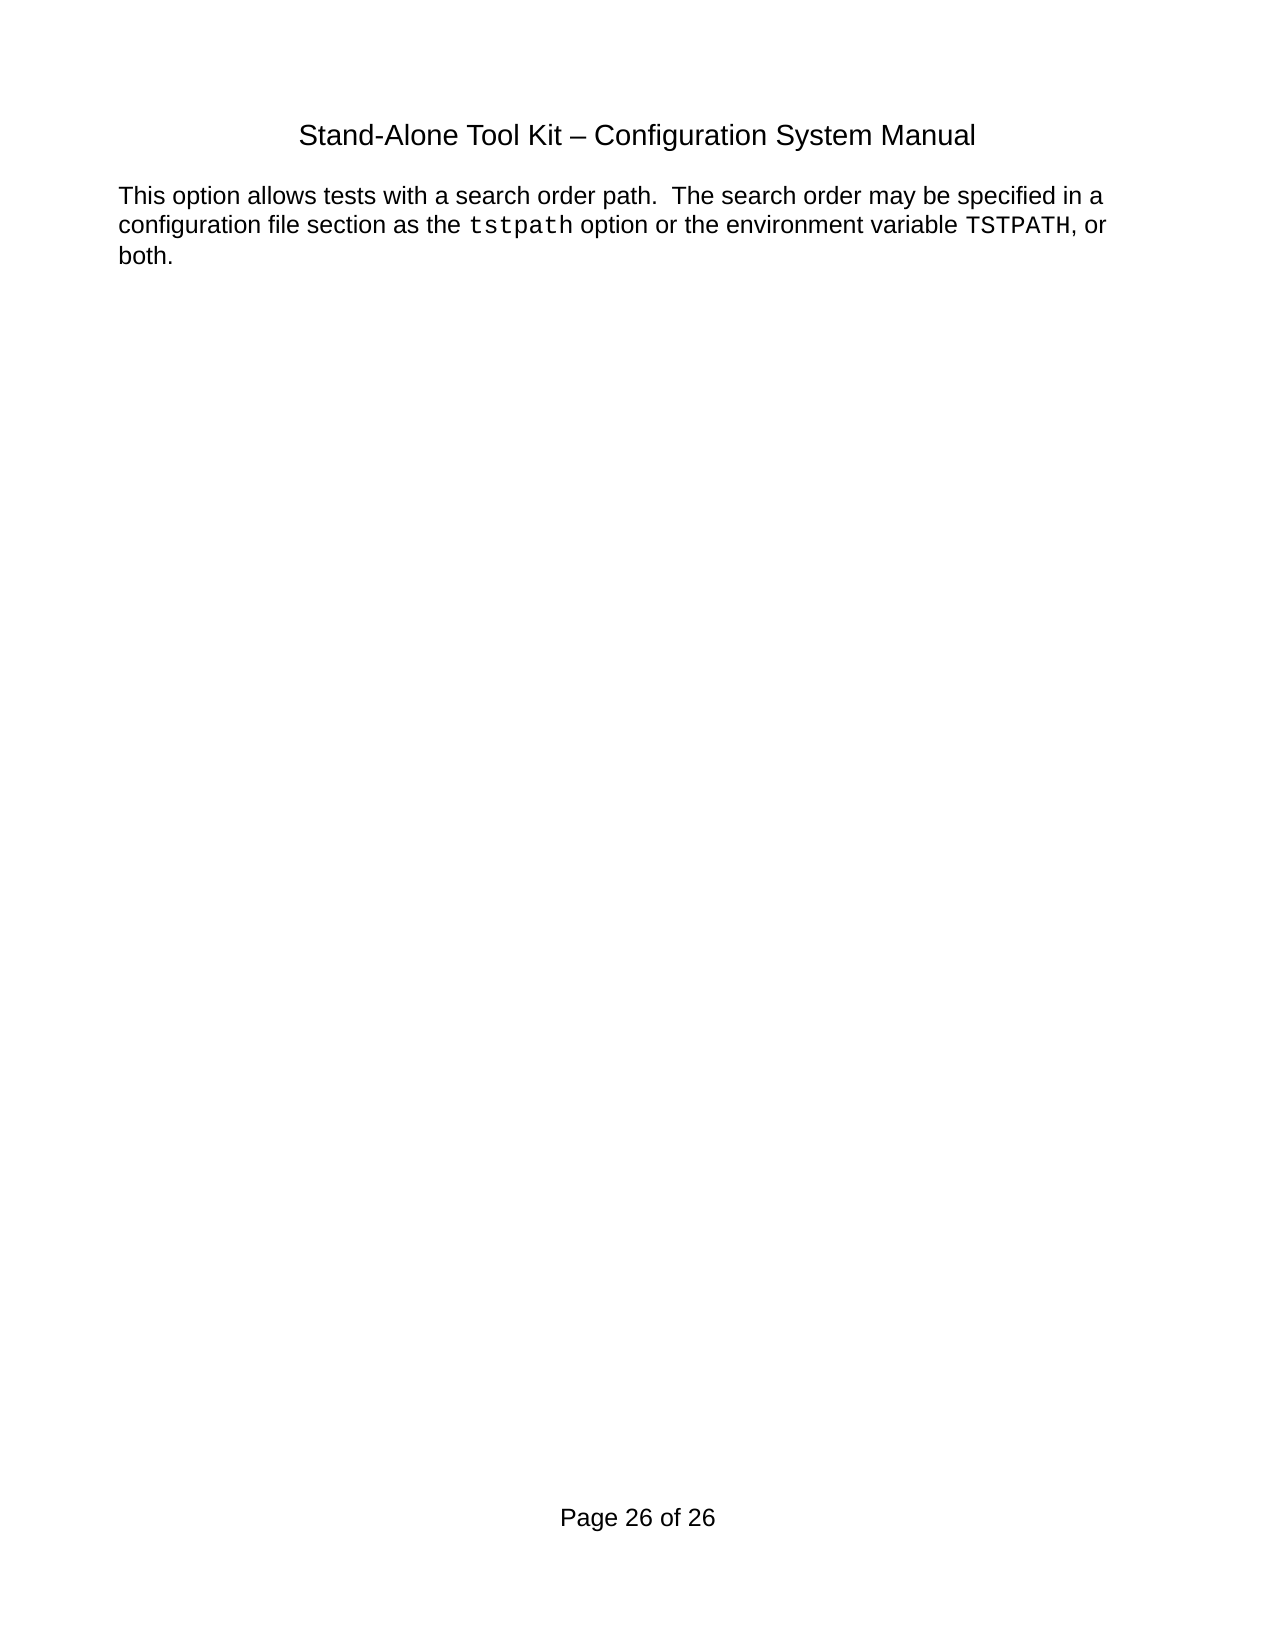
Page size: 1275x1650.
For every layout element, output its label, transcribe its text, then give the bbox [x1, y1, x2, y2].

text This option allows tests with a search order path. The search order may be specified in a configuration file section as the tstpath option or the environment variable TSTPATH, or both. [118, 181, 1157, 269]
